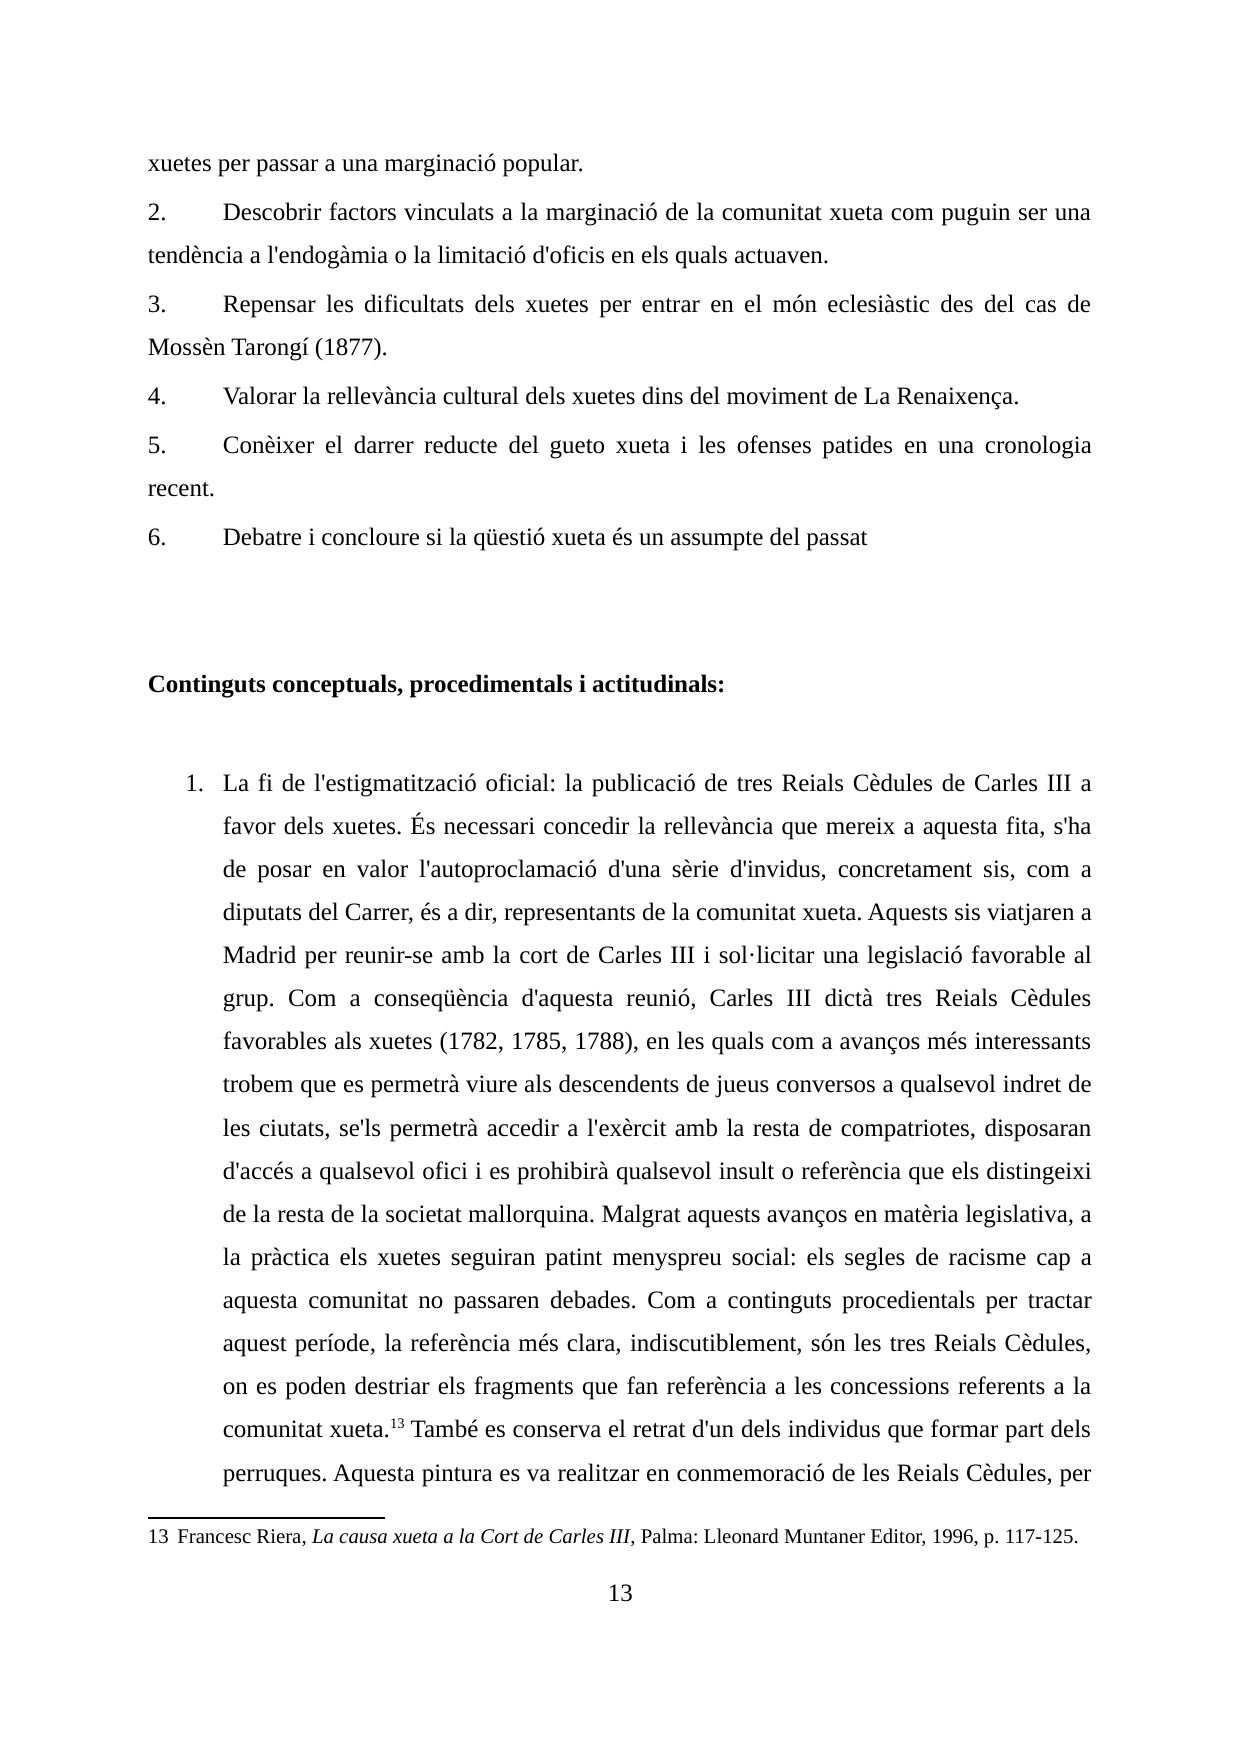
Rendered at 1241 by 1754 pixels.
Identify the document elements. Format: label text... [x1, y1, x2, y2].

list Conèixer el darrer reducte del gueto xueta i les ofenses patides en una cronologia recent. [148, 430, 1093, 502]
list xuetes per passar a una marginació popular. [148, 148, 1093, 176]
text Continguts conceptuals, procedimentals i actitudinals: [148, 669, 1093, 698]
list La fi de l'estigmatització oficial: la publicació de tres Reials Cèdules de Carles III a favor dels xuetes. És necessari concedir la rellevància que mereix a aquesta fita, s'ha de posar en valor l'autoproclamació d'una sèrie d'invidus, concretament sis, com a diputats del Carrer, és a dir, representants de la comunitat xueta. Aquests sis viatjaren a Madrid per reunir-se amb la cort de Carles III i sol·licitar una legislació favorable al grup. Com a conseqüència d'aquesta reunió, Carles III dictà tres Reials Cèdules favorables als xuetes (1782, 1785, 1788), en les quals com a avanços més interessants trobem que es permetrà viure als descendents de jueus conversos a qualsevol indret de les ciutats, se'ls permetrà accedir a l'exèrcit amb la resta de compatriotes, disposaran d'accés a qualsevol ofici i es prohibirà qualsevol insult o referència que els distingeixi de la resta de la societat mallorquina. Malgrat aquests avanços en matèria legislativa, a la pràctica els xuetes seguiran patint menyspreu social: els segles de racisme cap a aquesta comunitat no passaren debades. Com a continguts procedientals per tractar aquest període, la referència més clara, indiscutiblement, són les tres Reials Cèdules, on es poden destriar els fragments que fan referència a les concessions referents a la comunitat xueta. També es conserva el retrat d'un dels individus que formar part dels perruques. Aquesta pintura es va realitzar en conmemoració de les Reials Cèdules, per [185, 768, 1093, 1486]
list Valorar la rellevància cultural dels xuetes dins del moviment de La Renaixença. [148, 381, 1093, 410]
list Repensar les dificultats dels xuetes per entrar en el món eclesiàstic des del cas de Mossèn Tarongí (1877). [148, 289, 1093, 361]
list Debatre i concloure si la qüestió xueta és un assumpte del passat [148, 522, 1093, 551]
list Francesc Riera, La causa xueta a la Cort de Carles III, Palma: Lleonard Muntaner Editor, 1996, p. 117-125. [148, 1524, 1093, 1548]
list Descobrir factors vinculats a la marginació de la comunitat xueta com puguin ser una tendència a l'endogàmia o la limitació d'oficis en els quals actuaven. [148, 197, 1093, 268]
